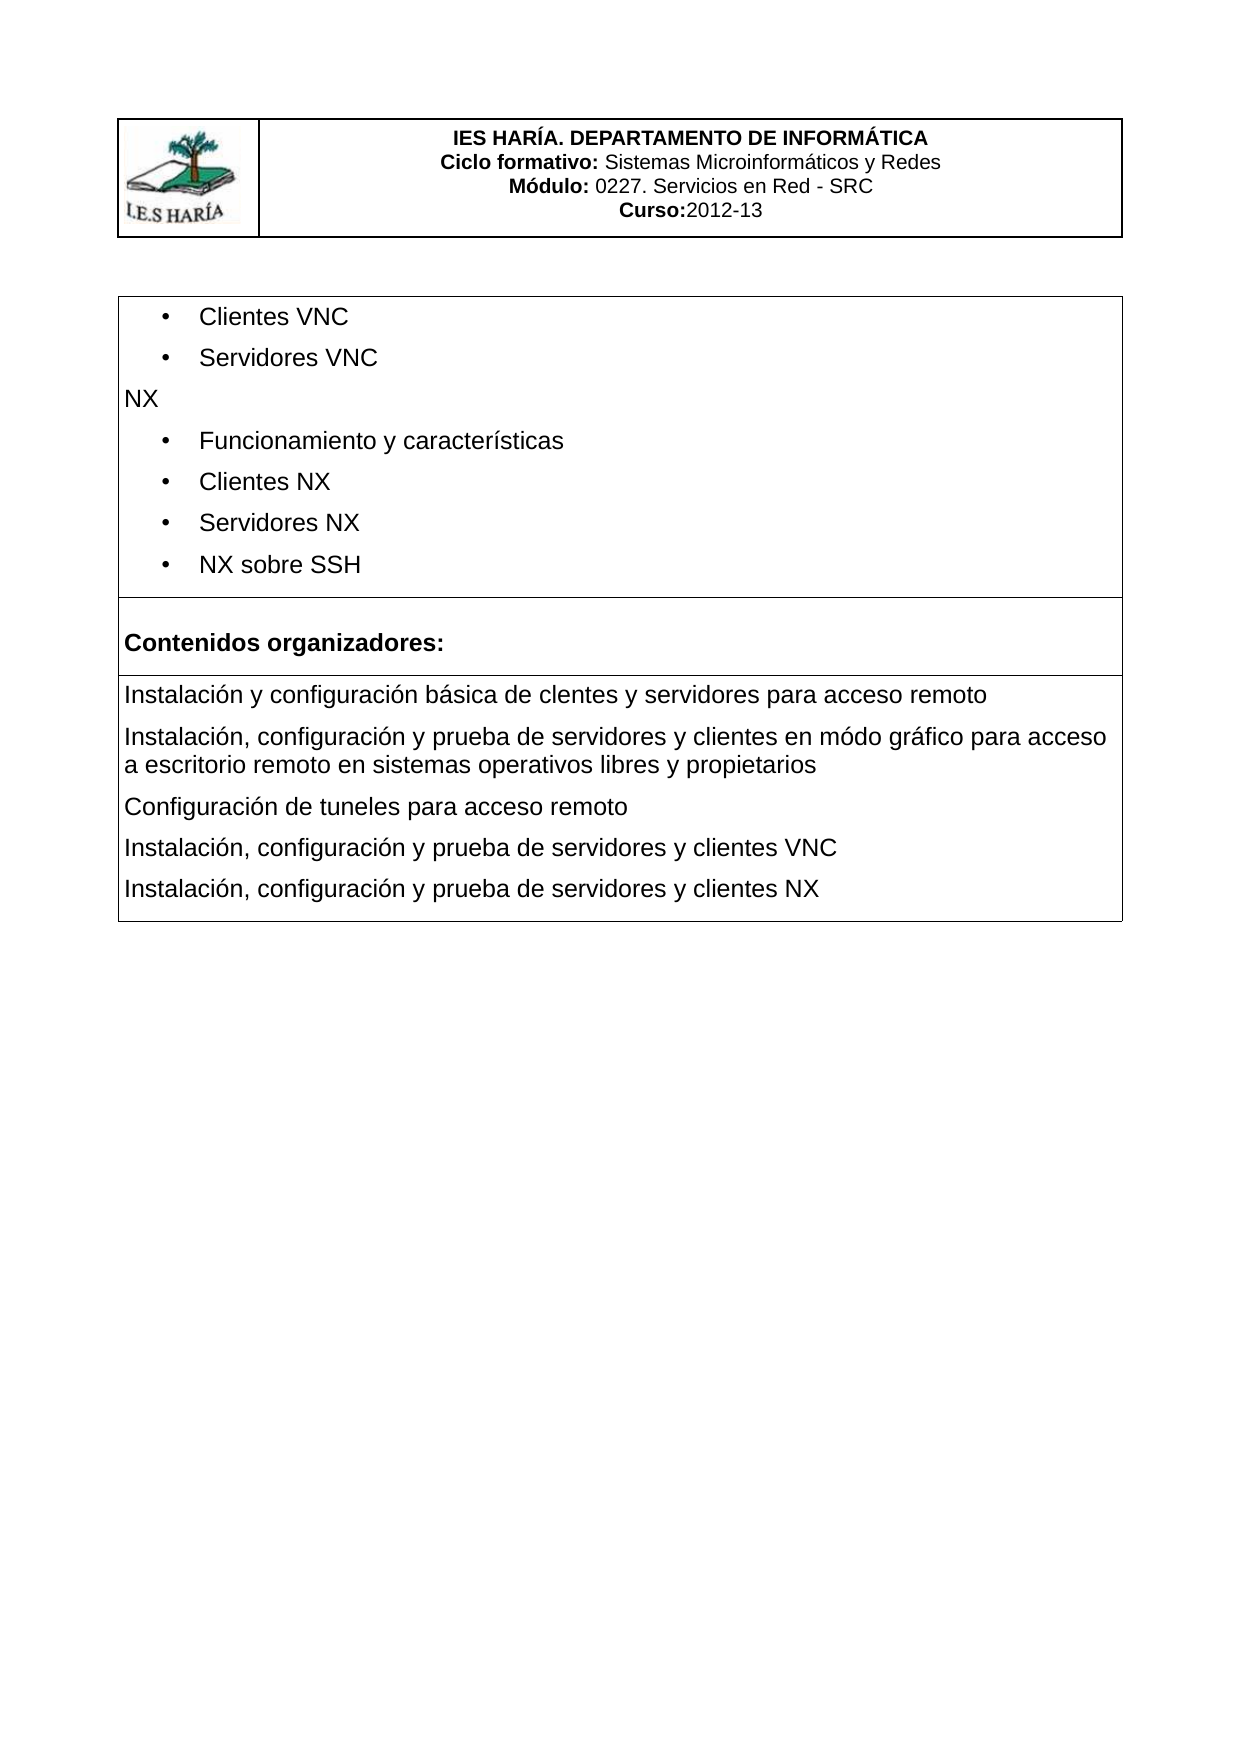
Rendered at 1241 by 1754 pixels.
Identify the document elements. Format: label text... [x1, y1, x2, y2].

picture [123, 126, 241, 224]
table_cell Terminales en modo texto Telnet SSH (Secure Shell) Clientes SSH Modo texto Modo gráfico Servidores SSH Terminales en modo gráfico: escritorio remoto Protocolo RDP (Remote Desktop Protocol) Clientes de escritorio remoto Instalación y conexiones Servidores de escritorio remoto Instalación y configuración básica VNC (Vitual Network Computing) Funcionamiento y características Clientes VNC Servidores VNC NX Funcionamiento y características Clientes NX Servidores NX NX sobre SSH [119, 297, 1122, 597]
table_cell Contenidos organizadores: [119, 598, 1122, 674]
table_cell Instalación y configuración básica de clentes y servidores para acceso remoto Instalación, configuración y prueba de servidores y clientes en módo gráfico para acceso a escritorio remoto en sistemas operativos libres y propietarios Configuración de tuneles para acceso remoto Instalación, configuración y prueba de servidores y clientes VNC Instalación, configuración y prueba de servidores y clientes NX [119, 676, 1122, 921]
